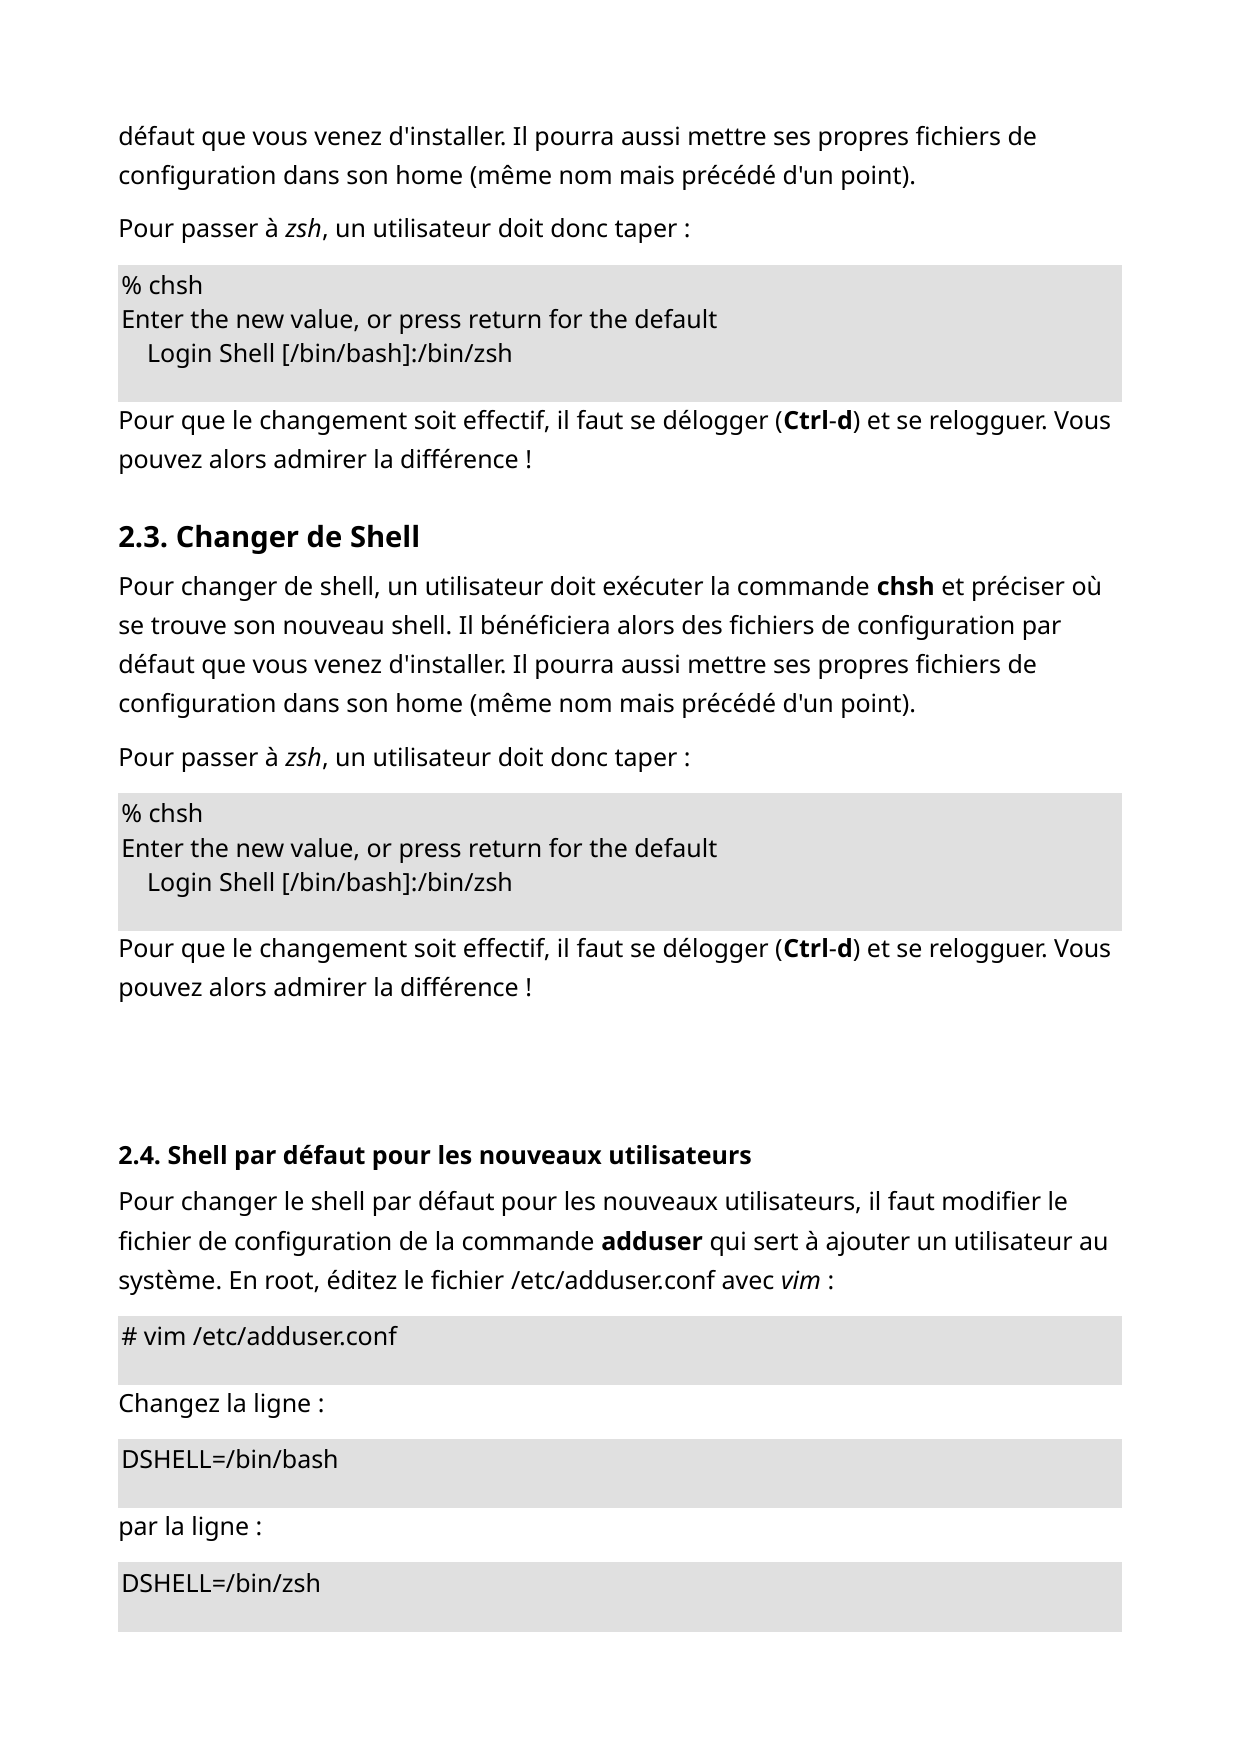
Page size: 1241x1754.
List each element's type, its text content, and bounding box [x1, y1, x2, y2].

subtitle 2.3. Changer de Shell [118, 516, 1122, 556]
text défaut que vous venez d'installer. Il pourra aussi mettre ses propres fichiers de configuration dans son home (même nom mais précédé d'un point). [118, 118, 1122, 191]
subtitle 2.4. Shell par défaut pour les nouveaux utilisateurs [118, 1137, 1122, 1171]
text Pour changer le shell par défaut pour les nouveaux utilisateurs, il faut modifier le fichier de configuration de la commande adduser qui sert à ajouter un utilisateur au système. En root, éditez le fichier /etc/adduser.conf avec vim : [118, 1184, 1122, 1296]
text par la ligne : [118, 1508, 1122, 1543]
text Pour que le changement soit effectif, il faut se délogger (Ctrl-d) et se relogguer. Vous pouvez alors admirer la différence ! [118, 402, 1122, 476]
table_header % chsh Enter the new value, or press return for the default Login Shell [/bin/bash]:/bin/zsh [118, 265, 1122, 402]
text Pour passer à zsh, un utilisateur doit donc taper : [118, 739, 1122, 773]
text Pour passer à zsh, un utilisateur doit donc taper : [118, 211, 1122, 245]
table_header % chsh Enter the new value, or press return for the default Login Shell [/bin/bash]:/bin/zsh [118, 793, 1122, 931]
text Pour changer de shell, un utilisateur doit exécuter la commande chsh et préciser où se trouve son nouveau shell. Il bénéficiera alors des fichiers de configuration par défaut que vous venez d'installer. Il pourra aussi mettre ses propres fichiers de configuration dans son home (même nom mais précédé d'un point). [118, 568, 1122, 720]
table_header DSHELL=/bin/zsh [118, 1562, 1122, 1632]
table_header # vim /etc/adduser.conf [118, 1316, 1122, 1385]
text Pour que le changement soit effectif, il faut se délogger (Ctrl-d) et se relogguer. Vous pouvez alors admirer la différence ! [118, 931, 1122, 1004]
table_header DSHELL=/bin/bash [118, 1439, 1122, 1508]
text Changez la ligne : [118, 1385, 1122, 1419]
